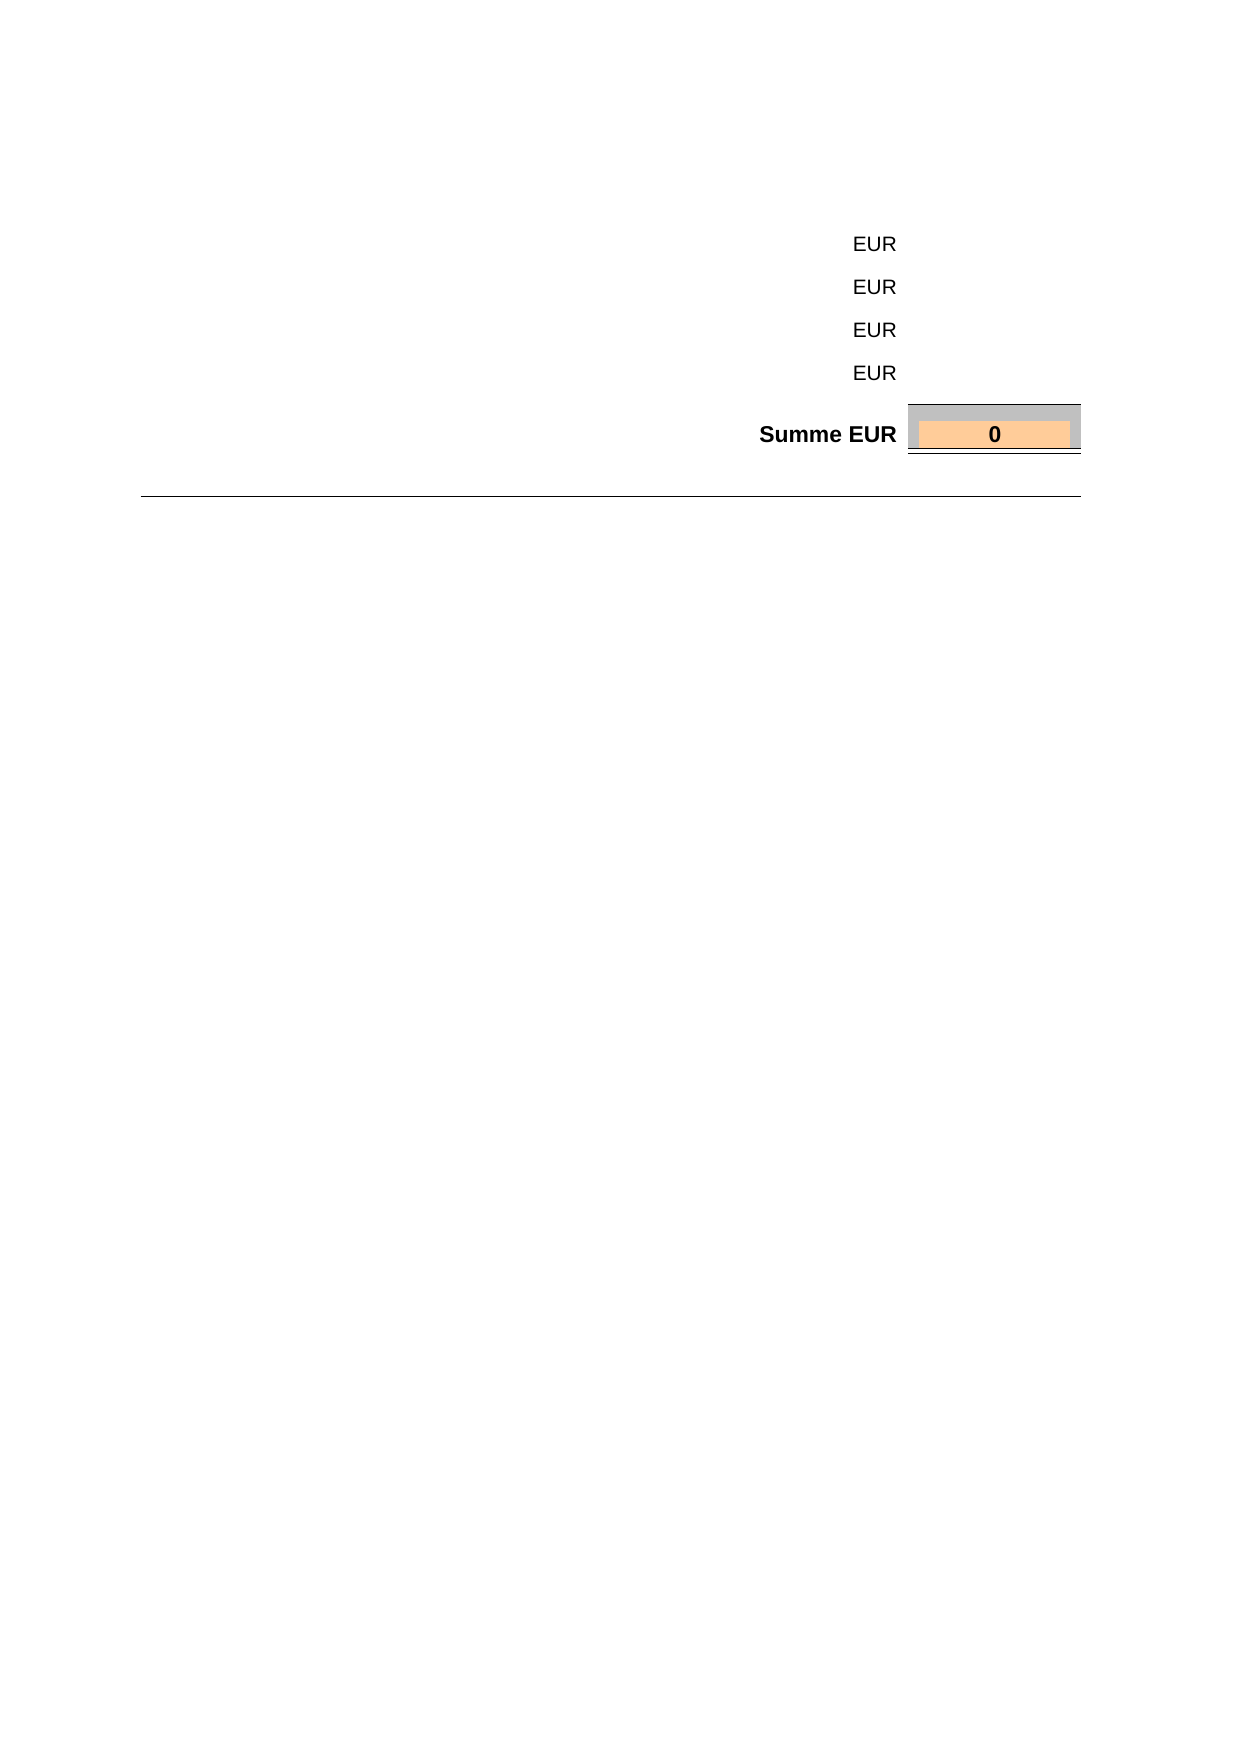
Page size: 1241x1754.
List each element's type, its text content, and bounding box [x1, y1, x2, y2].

table_cell [141, 448, 330, 496]
table_cell [908, 361, 1081, 404]
table_cell [330, 318, 703, 361]
table_cell <GA/Honorarnote vom Datum> [330, 232, 703, 275]
table_cell [141, 232, 330, 275]
table_header [330, 143, 703, 190]
table_cell Summe EUR [703, 404, 908, 448]
table_cell [141, 404, 330, 448]
table_cell [330, 361, 703, 404]
table_cell <Betrag> [908, 232, 1081, 275]
table_cell <Betrag in Worten> [330, 448, 908, 496]
table_cell [141, 190, 330, 232]
table_cell [908, 318, 1081, 361]
table_cell [703, 318, 791, 361]
table_cell EUR [791, 275, 908, 318]
table_cell [141, 361, 330, 404]
table_cell EUR [791, 318, 908, 361]
table_cell [703, 275, 791, 318]
table_header [141, 143, 330, 190]
table_header [791, 143, 908, 190]
table_cell [330, 404, 703, 448]
table_cell EUR [791, 232, 908, 275]
table_cell 0 [908, 405, 1081, 448]
table_cell [141, 275, 330, 318]
table_cell [330, 190, 908, 232]
table_cell [141, 318, 330, 361]
table_cell [908, 449, 1081, 453]
table_cell [703, 361, 791, 404]
table_cell [330, 275, 703, 318]
table_header [908, 143, 1081, 190]
table_cell [908, 190, 1081, 232]
table_cell <ON> [703, 232, 791, 275]
table_cell [908, 454, 1081, 496]
table_cell EUR [791, 361, 908, 404]
table_cell [908, 275, 1081, 318]
table_header [703, 143, 791, 190]
